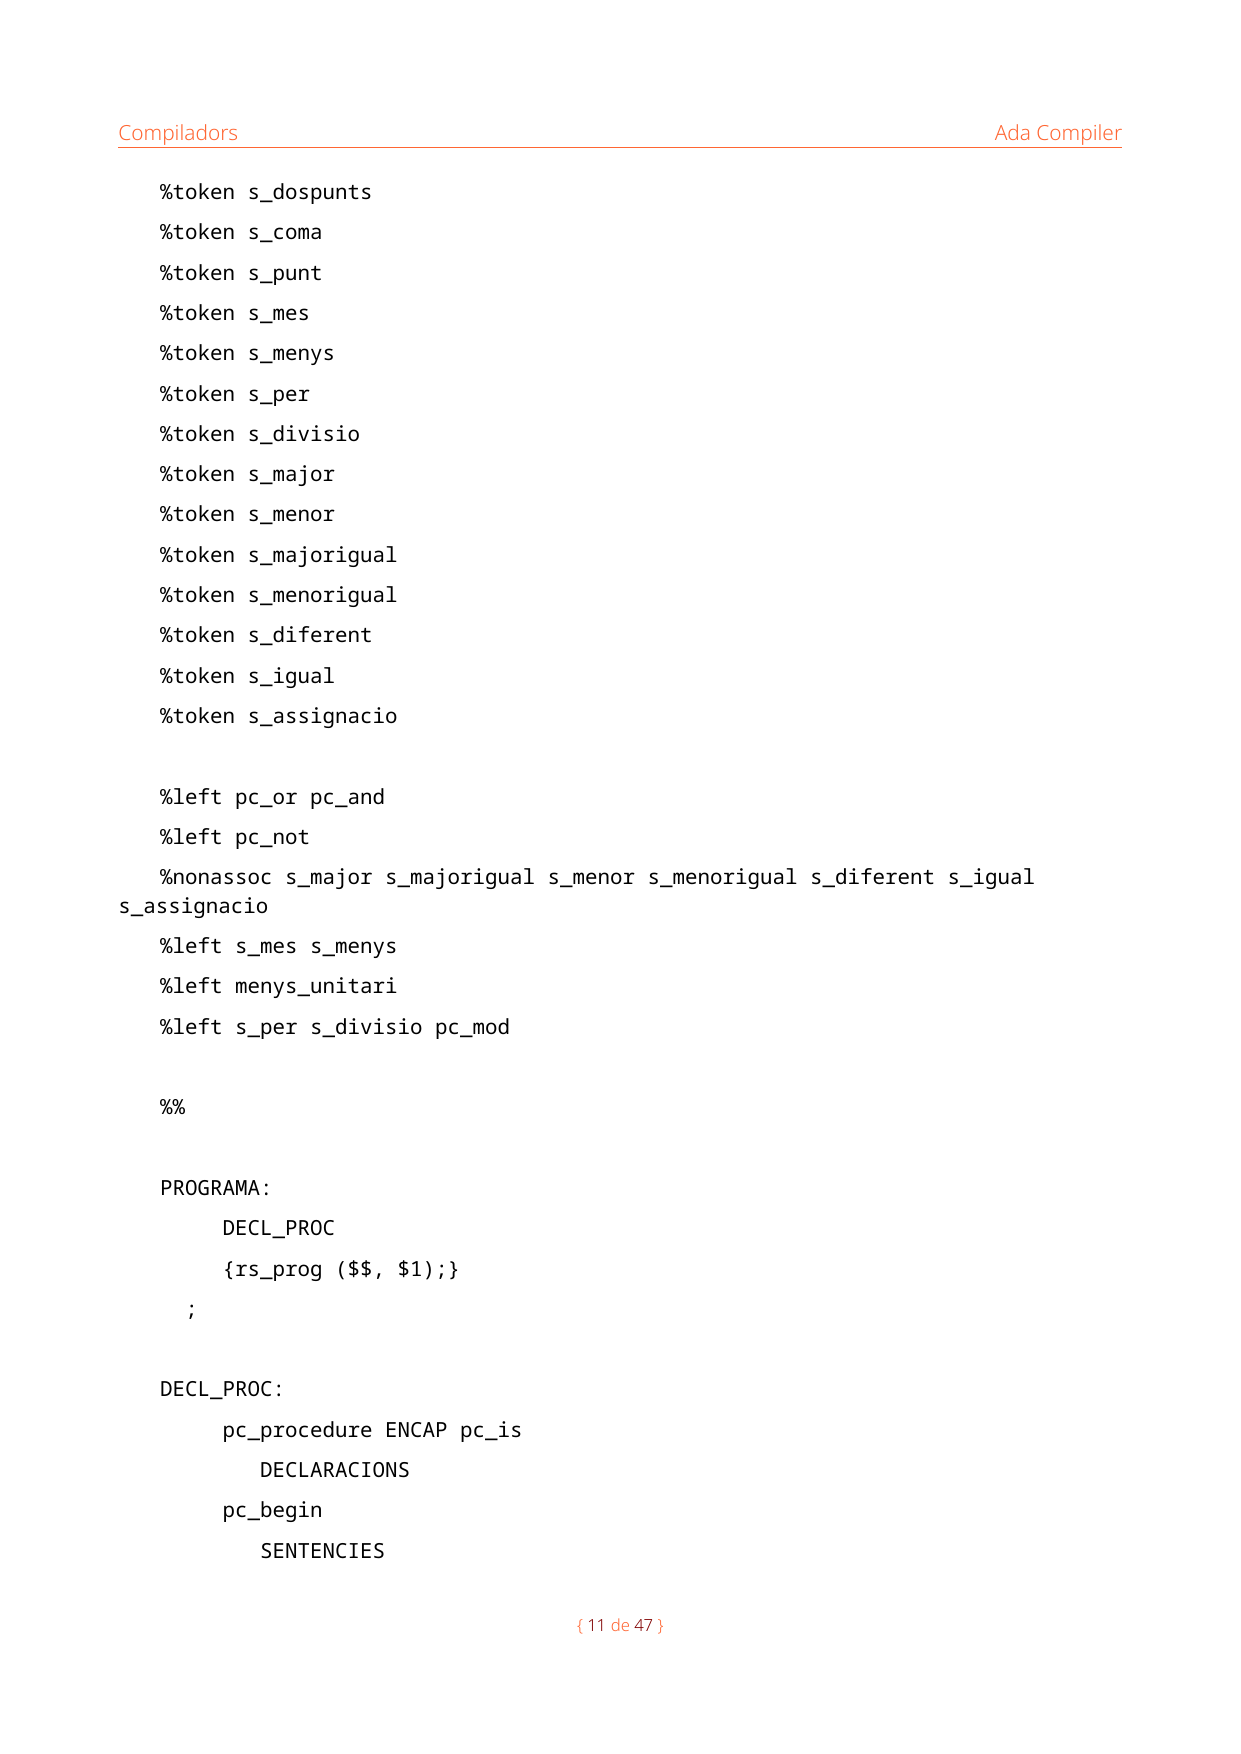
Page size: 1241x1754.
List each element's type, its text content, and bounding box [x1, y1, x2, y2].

text %token s_dospunts [118, 177, 1122, 206]
text %token s_punt [118, 258, 1122, 286]
text %token s_diferent [118, 621, 1122, 649]
text pc_begin [118, 1496, 1122, 1524]
text {rs_prog ($$, $1);} [118, 1254, 1122, 1282]
text %token s_menys [118, 338, 1122, 367]
text %token s_mes [118, 298, 1122, 326]
text DECLARACIONS [118, 1455, 1122, 1484]
text %left pc_or pc_and [118, 782, 1122, 810]
text ; [118, 1294, 1122, 1322]
text %nonassoc s_major s_majorigual s_menor s_menorigual s_diferent s_igual s_assignacio [118, 862, 1122, 919]
text PROGRAMA: [118, 1173, 1122, 1201]
text DECL_PROC: [118, 1374, 1122, 1403]
text %left s_mes s_menys [118, 931, 1122, 959]
text %token s_menorigual [118, 580, 1122, 609]
text %token s_menor [118, 499, 1122, 528]
text %left menys_unitari [118, 971, 1122, 1000]
text pc_procedure ENCAP pc_is [118, 1415, 1122, 1443]
text %token s_major [118, 459, 1122, 488]
text %token s_majorigual [118, 540, 1122, 568]
text SENTENCIES [118, 1536, 1122, 1564]
text %left s_per s_divisio pc_mod [118, 1012, 1122, 1040]
text %left pc_not [118, 822, 1122, 851]
text %token s_per [118, 379, 1122, 407]
text %token s_assignacio [118, 701, 1122, 729]
text %token s_coma [118, 217, 1122, 246]
text %% [118, 1092, 1122, 1121]
text %token s_divisio [118, 419, 1122, 447]
text DECL_PROC [118, 1213, 1122, 1242]
text %token s_igual [118, 661, 1122, 689]
